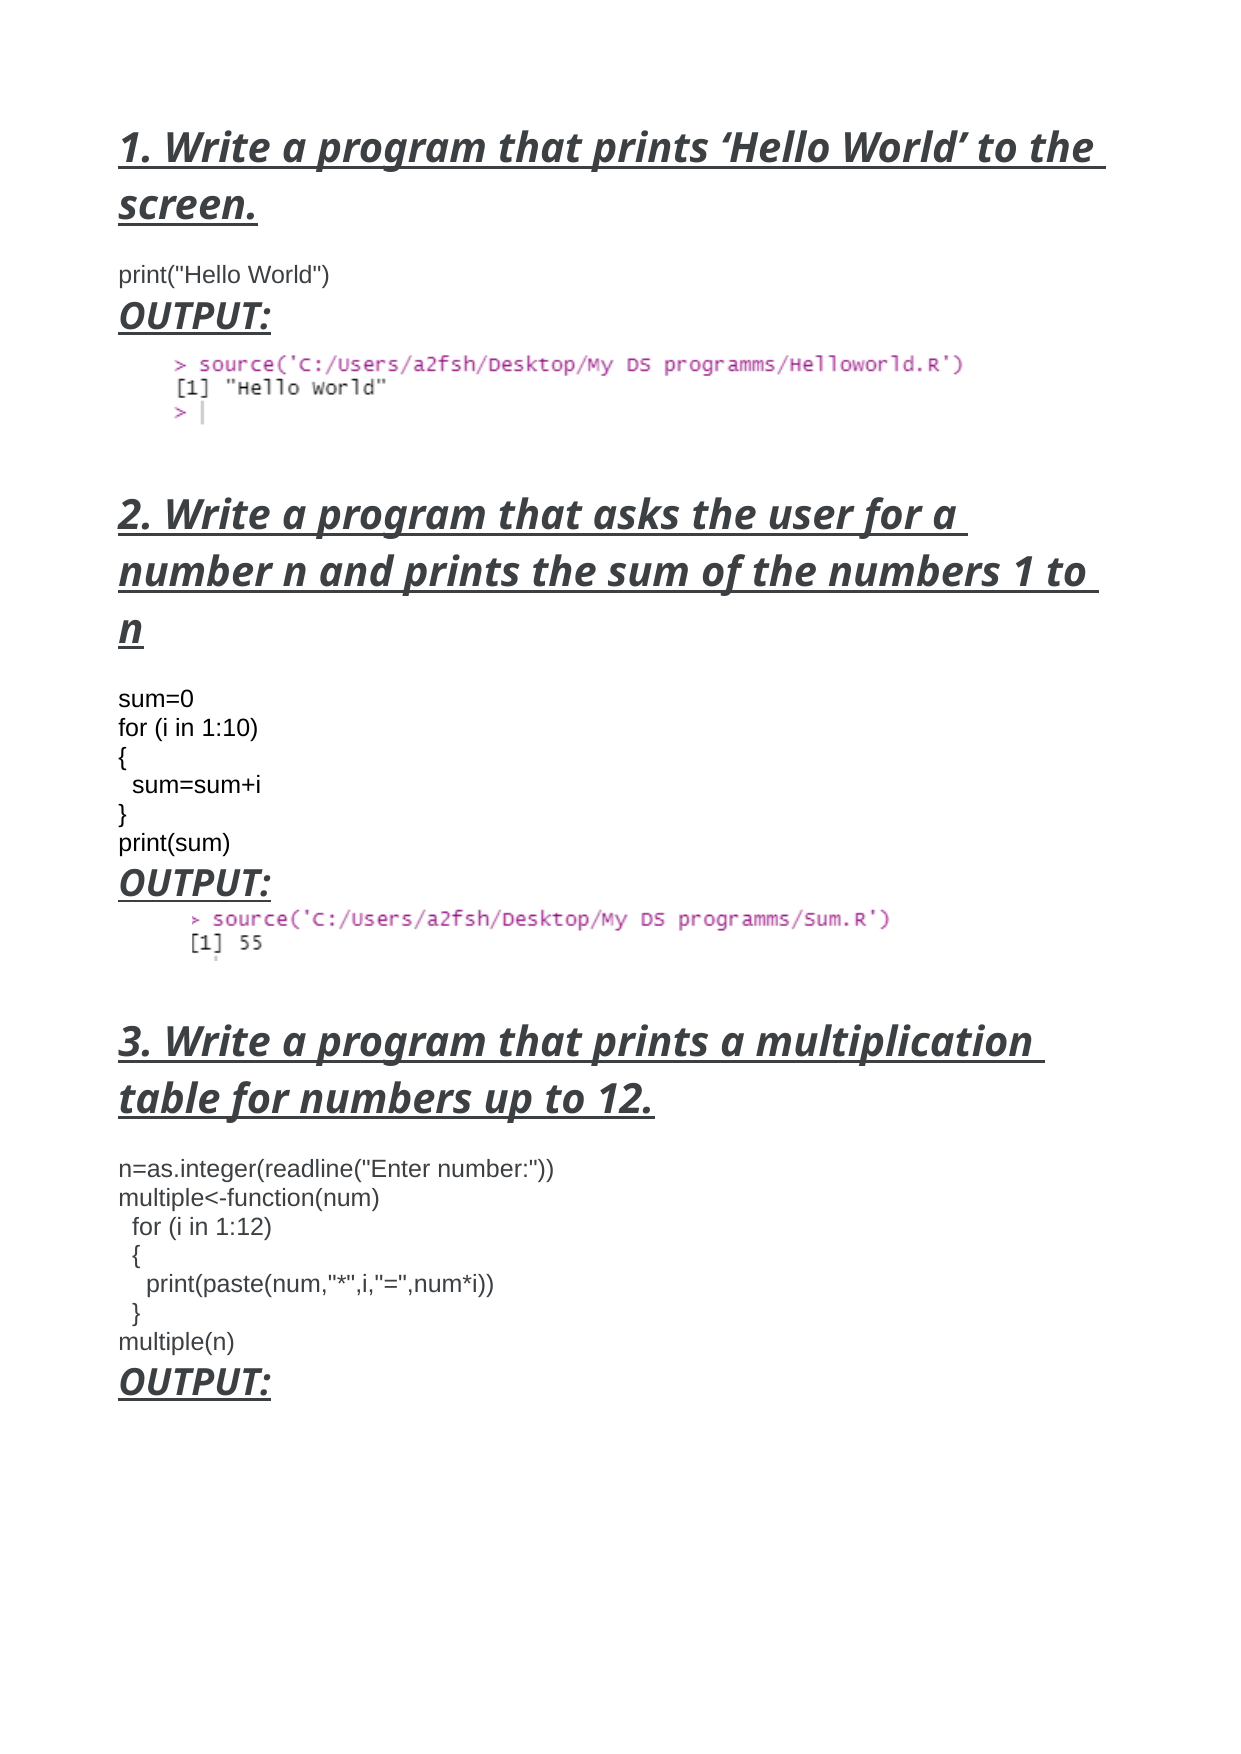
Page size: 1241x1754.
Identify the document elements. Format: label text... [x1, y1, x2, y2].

text print("Hello World") [118, 260, 1122, 289]
text 2. Write a program that asks the user for a number n and prints the sum of the numbers 1 to n [118, 485, 1122, 655]
text print(paste(num,"*",i,"=",num*i)) [118, 1269, 1122, 1298]
text for (i in 1:12) [118, 1212, 1122, 1240]
text OUTPUT: [118, 289, 1122, 340]
text OUTPUT: [118, 857, 1122, 908]
text { [118, 742, 1122, 770]
text { [118, 1240, 1122, 1269]
text print(sum) [118, 828, 1122, 857]
text multiple<-function(num) [118, 1183, 1122, 1212]
text } [118, 1298, 1122, 1327]
picture [192, 907, 1049, 961]
text 3. Write a program that prints a multiplication table for numbers up to 12. [118, 1012, 1122, 1125]
picture [173, 340, 1067, 434]
text sum=0 [118, 684, 1122, 713]
text n=as.integer(readline("Enter number:")) [118, 1154, 1122, 1183]
text multiple(n) [118, 1327, 1122, 1355]
text sum=sum+i [118, 770, 1122, 799]
text for (i in 1:10) [118, 713, 1122, 742]
text } [118, 799, 1122, 828]
text 1. Write a program that prints ‘Hello World’ to the screen. [118, 118, 1122, 232]
text OUTPUT: [118, 1355, 1122, 1406]
